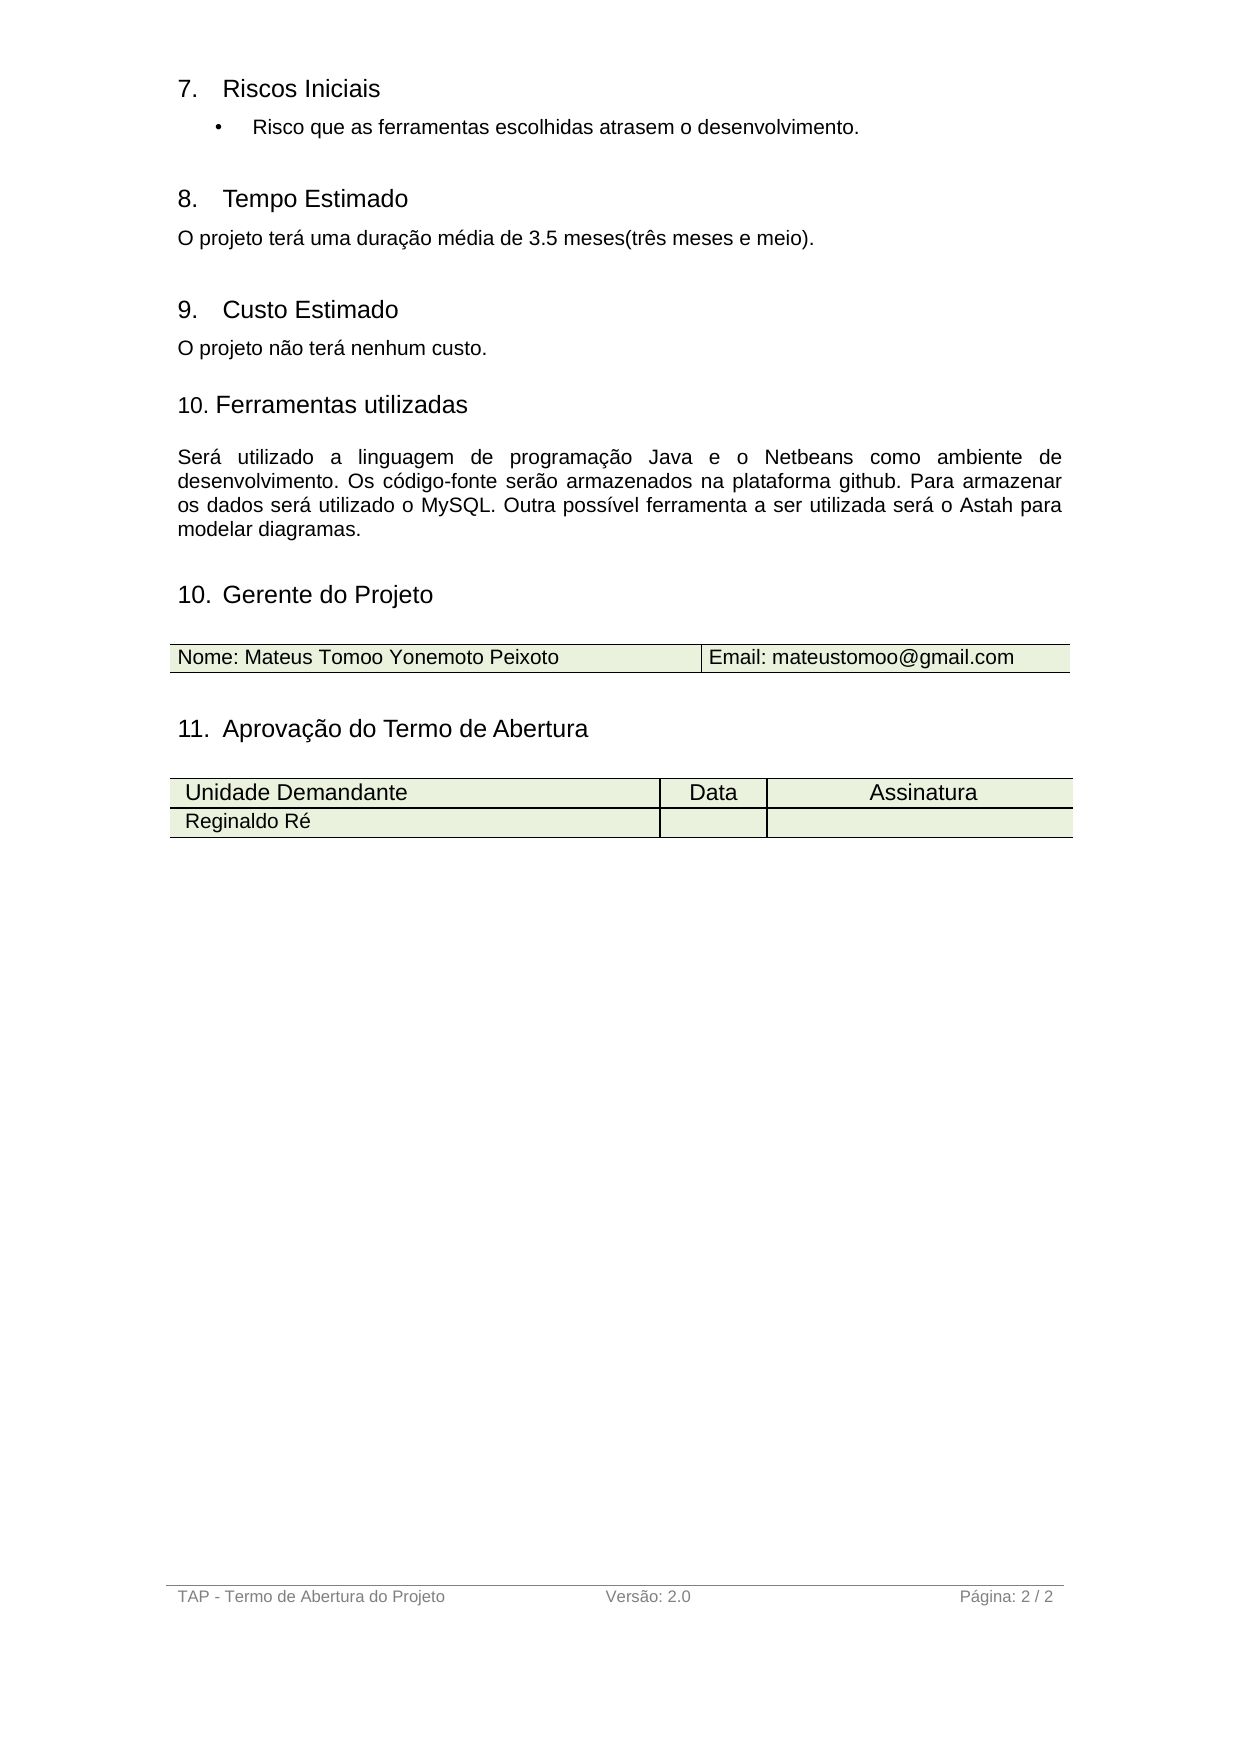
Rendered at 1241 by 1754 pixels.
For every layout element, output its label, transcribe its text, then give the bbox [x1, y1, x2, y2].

subtitle Tempo Estimado [177, 184, 1065, 213]
table_cell [768, 809, 1073, 837]
text O projeto não terá nenhum custo. [177, 336, 1065, 360]
table_cell Reginaldo Ré [170, 809, 659, 837]
table_header Data [661, 779, 766, 807]
text Será utilizado a linguagem de programação Java e o Netbeans como ambiente de desenvolvimento. Os código-fonte serão armazenados na plataforma github. Para armazenar os dados será utilizado o MySQL. Outra possível ferramenta a ser utilizada será o Astah para modelar diagramas. [177, 445, 1063, 541]
table_header Unidade Demandante [170, 779, 659, 807]
table_header Assinatura [768, 779, 1073, 807]
subtitle Custo Estimado [177, 294, 1065, 323]
text 10. Ferramentas utilizadas [177, 390, 1063, 419]
subtitle Riscos Iniciais [177, 74, 1065, 103]
table_header Email: mateustomoo@gmail.com [702, 645, 1070, 672]
subtitle Aprovação do Termo de Abertura [177, 714, 1065, 743]
subtitle Gerente do Projeto [177, 580, 1065, 608]
text O projeto terá uma duração média de 3.5 meses(três meses e meio). [177, 226, 1065, 249]
list Risco que as ferramentas escolhidas atrasem o desenvolvimento. [215, 115, 1063, 139]
table_header Nome: Mateus Tomoo Yonemoto Peixoto [170, 645, 701, 672]
table_cell [661, 809, 766, 837]
